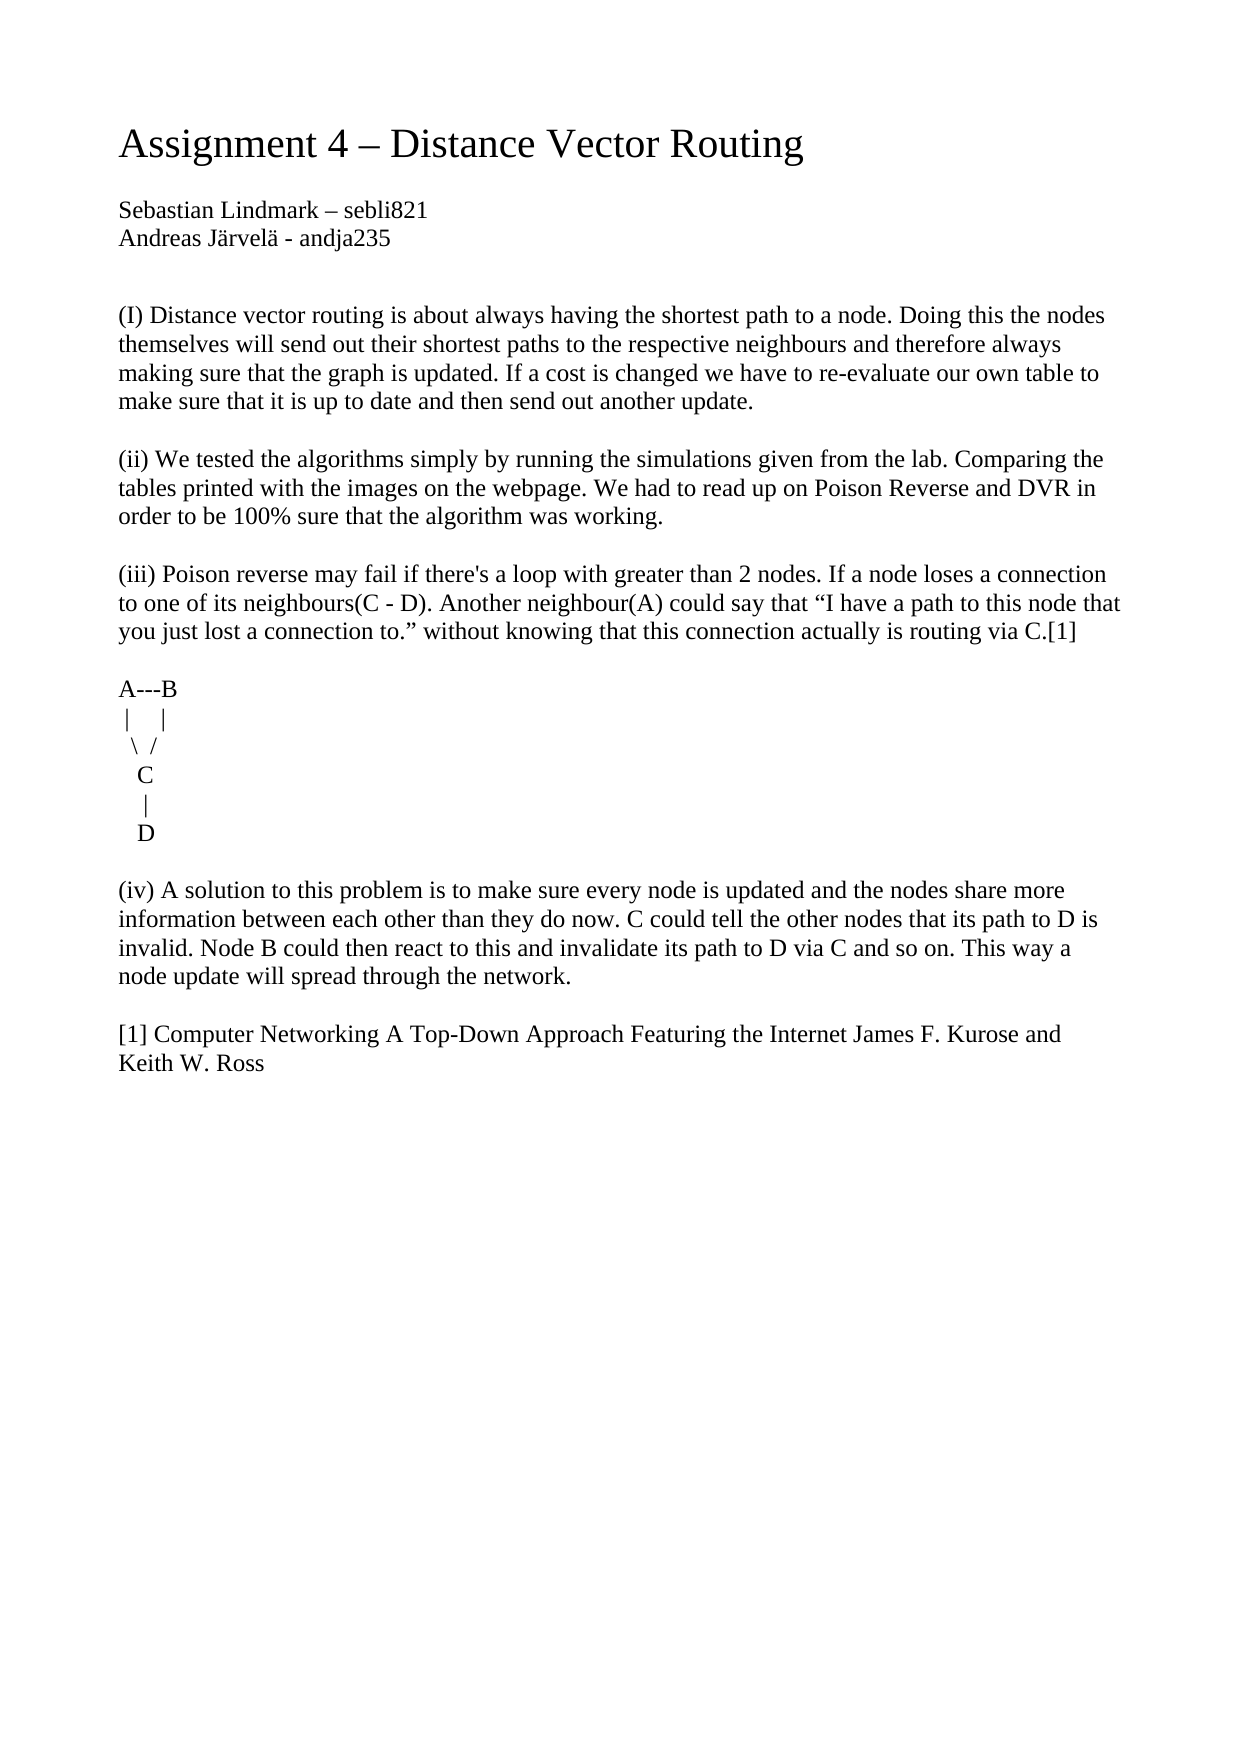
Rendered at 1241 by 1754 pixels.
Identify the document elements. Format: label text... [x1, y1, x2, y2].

text (iv) A solution to this problem is to make sure every node is updated and the nodes share more information between each other than they do now. C could tell the other nodes that its path to D is invalid. Node B could then react to this and invalidate its path to D via C and so on. This way a node update will spread through the network. [118, 875, 1122, 990]
text Andreas Järvelä - andja235 [118, 223, 1122, 252]
text [1] Computer Networking A Top-Down Approach Featuring the Internet James F. Kurose and Keith W. Ross [118, 1019, 1122, 1076]
text (iii) Poison reverse may fail if there's a loop with greater than 2 nodes. If a node loses a connection to one of its neighbours(C - D). Another neighbour(A) could say that “I have a path to this node that you just lost a connection to.” without knowing that this connection actually is routing via C.[1] [118, 559, 1122, 645]
text Sebastian Lindmark – sebli821 [118, 166, 1122, 223]
text A---B | | [118, 674, 1122, 731]
text Assignment 4 – Distance Vector Routing [118, 118, 1122, 166]
text \ / [118, 731, 1122, 760]
text D [118, 818, 1122, 846]
text C [118, 760, 1122, 789]
text | [118, 789, 1122, 818]
text (I) Distance vector routing is about always having the shortest path to a node. Doing this the nodes themselves will send out their shortest paths to the respective neighbours and therefore always making sure that the graph is updated. If a cost is changed we have to re-evaluate our own table to make sure that it is up to date and then send out another update. [118, 300, 1122, 415]
text (ii) We tested the algorithms simply by running the simulations given from the lab. Comparing the tables printed with the images on the webpage. We had to read up on Poison Reverse and DVR in order to be 100% sure that the algorithm was working. [118, 444, 1122, 530]
